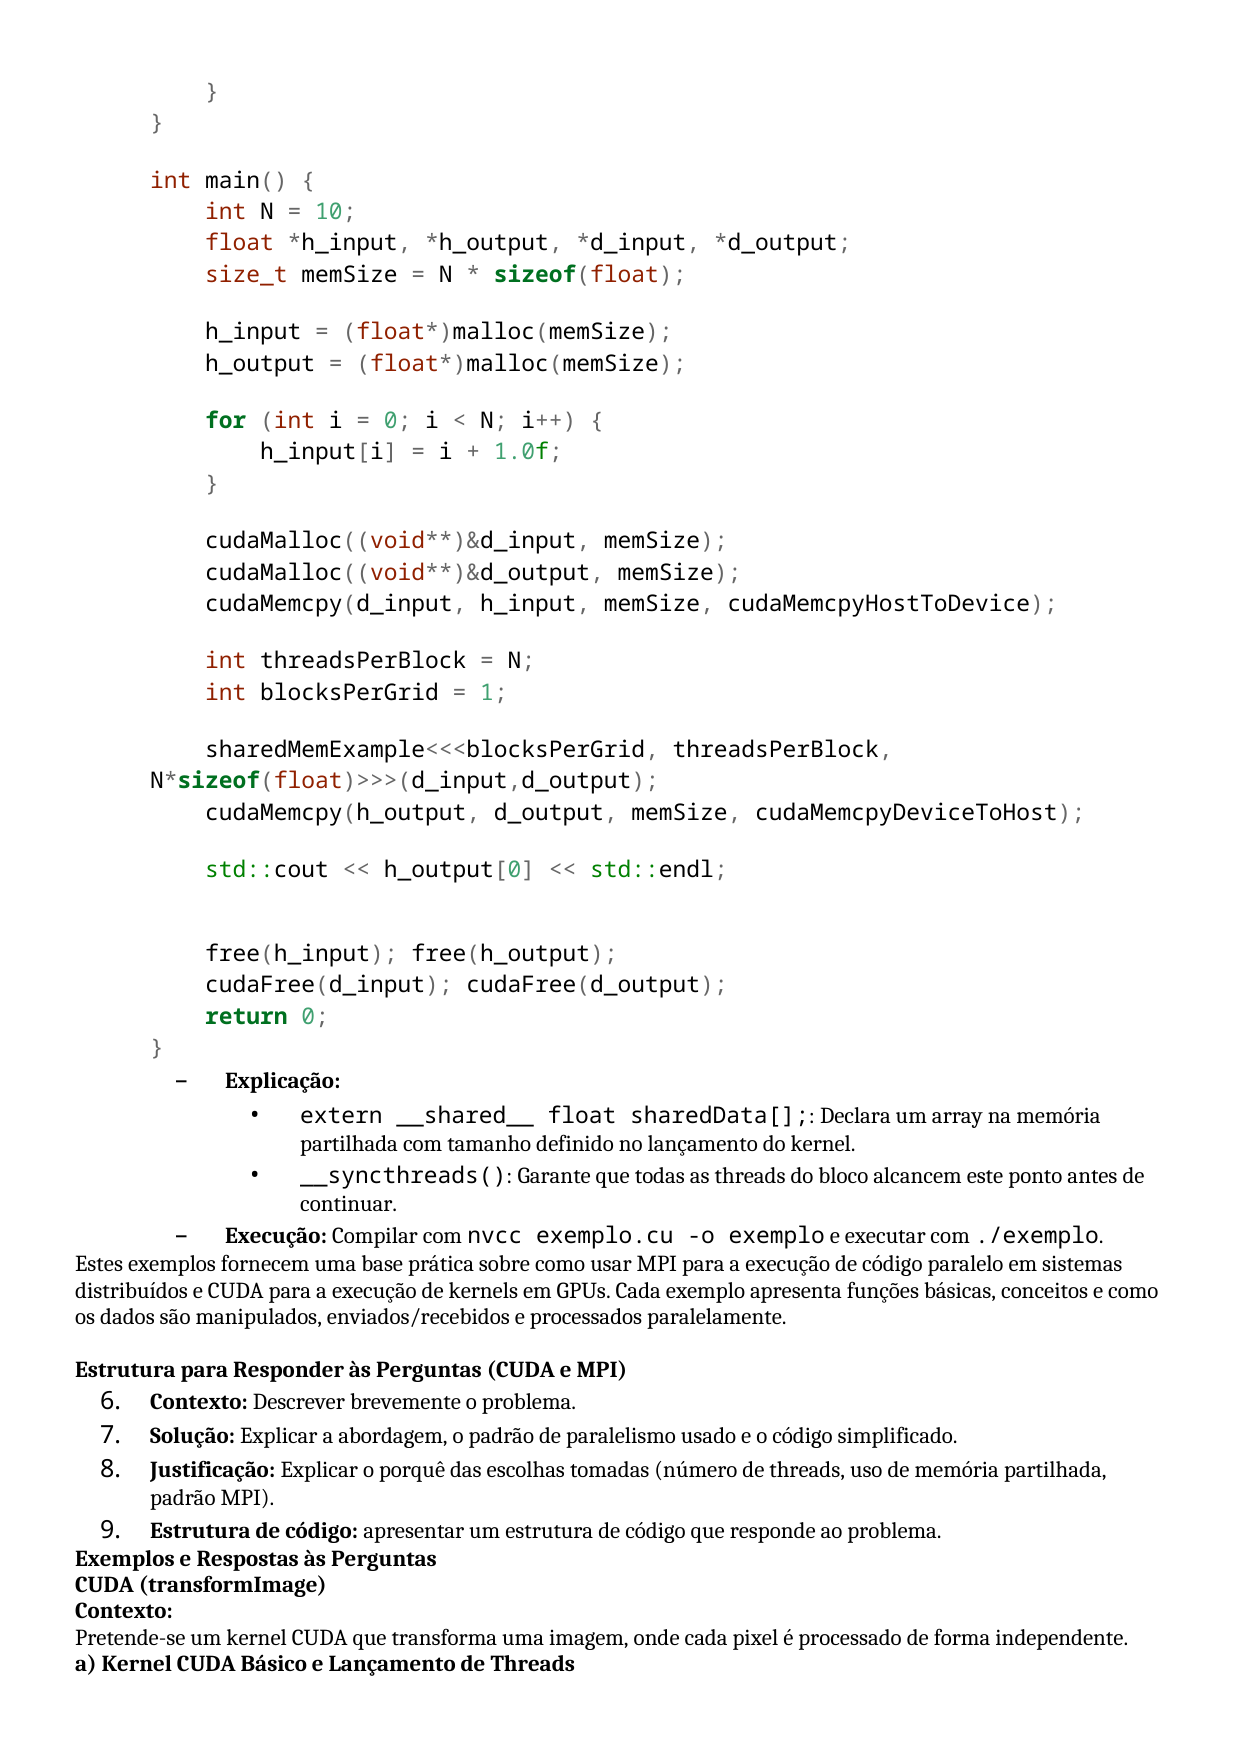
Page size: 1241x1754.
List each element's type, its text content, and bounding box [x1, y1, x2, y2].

list Justificação: Explicar o porquê das escolhas tomadas (número de threads, uso de memória partilhada, padrão MPI). [100, 1451, 1165, 1511]
list __syncthreads(): Garante que todas as threads do bloco alcancem este ponto antes de continuar. [250, 1157, 1165, 1217]
text Estrutura para Responder às Perguntas (CUDA e MPI) [75, 1330, 1165, 1383]
text a) Kernel CUDA Básico e Lançamento de Threads [75, 1651, 1165, 1677]
text Contexto: [75, 1598, 1165, 1624]
text CUDA (transformImage) [75, 1572, 1165, 1598]
list Execução: Compilar com nvcc exemplo.cu -o exemplo e executar com ./exemplo. [175, 1217, 1165, 1251]
list Contexto: Descrever brevemente o problema. [100, 1383, 1165, 1417]
text Pretende-se um kernel CUDA que transforma uma imagem, onde cada pixel é processado de forma independente. [75, 1624, 1165, 1651]
list } } int main() { int N = 10; float *h_input, *h_output, *d_input, *d_output; size_t memSize = N * sizeof(float); h_input = (float*)malloc(memSize); h_output = (float*)malloc(memSize); for (int i = 0; i < N; i++) { h_input[i] = i + 1.0f; } cudaMalloc((void**)&d_input, memSize); cudaMalloc((void**)&d_output, memSize); cudaMemcpy(d_input, h_input, memSize, cudaMemcpyHostToDevice); int threadsPerBlock = N; int blocksPerGrid = 1; sharedMemExample<<<blocksPerGrid, threadsPerBlock, N*sizeof(float)>>>(d_input,d_output); cudaMemcpy(h_output, d_output, memSize, cudaMemcpyDeviceToHost); std::cout << h_output[0] << std::endl; free(h_input); free(h_output); cudaFree(d_input); cudaFree(d_output); return 0; } [100, 75, 1165, 1062]
list Estrutura de código: apresentar um estrutura de código que responde ao problema. [100, 1511, 1165, 1546]
list Solução: Explicar a abordagem, o padrão de paralelismo usado e o código simplificado. [100, 1417, 1165, 1451]
list Explicação: [175, 1062, 1165, 1096]
list extern __shared__ float sharedData[];: Declara um array na memória partilhada com tamanho definido no lançamento do kernel. [250, 1096, 1165, 1157]
text Exemplos e Respostas às Perguntas [75, 1546, 1165, 1572]
text Estes exemplos fornecem uma base prática sobre como usar MPI para a execução de código paralelo em sistemas distribuídos e CUDA para a execução de kernels em GPUs. Cada exemplo apresenta funções básicas, conceitos e como os dados são manipulados, enviados/recebidos e processados paralelamente. [75, 1251, 1165, 1330]
